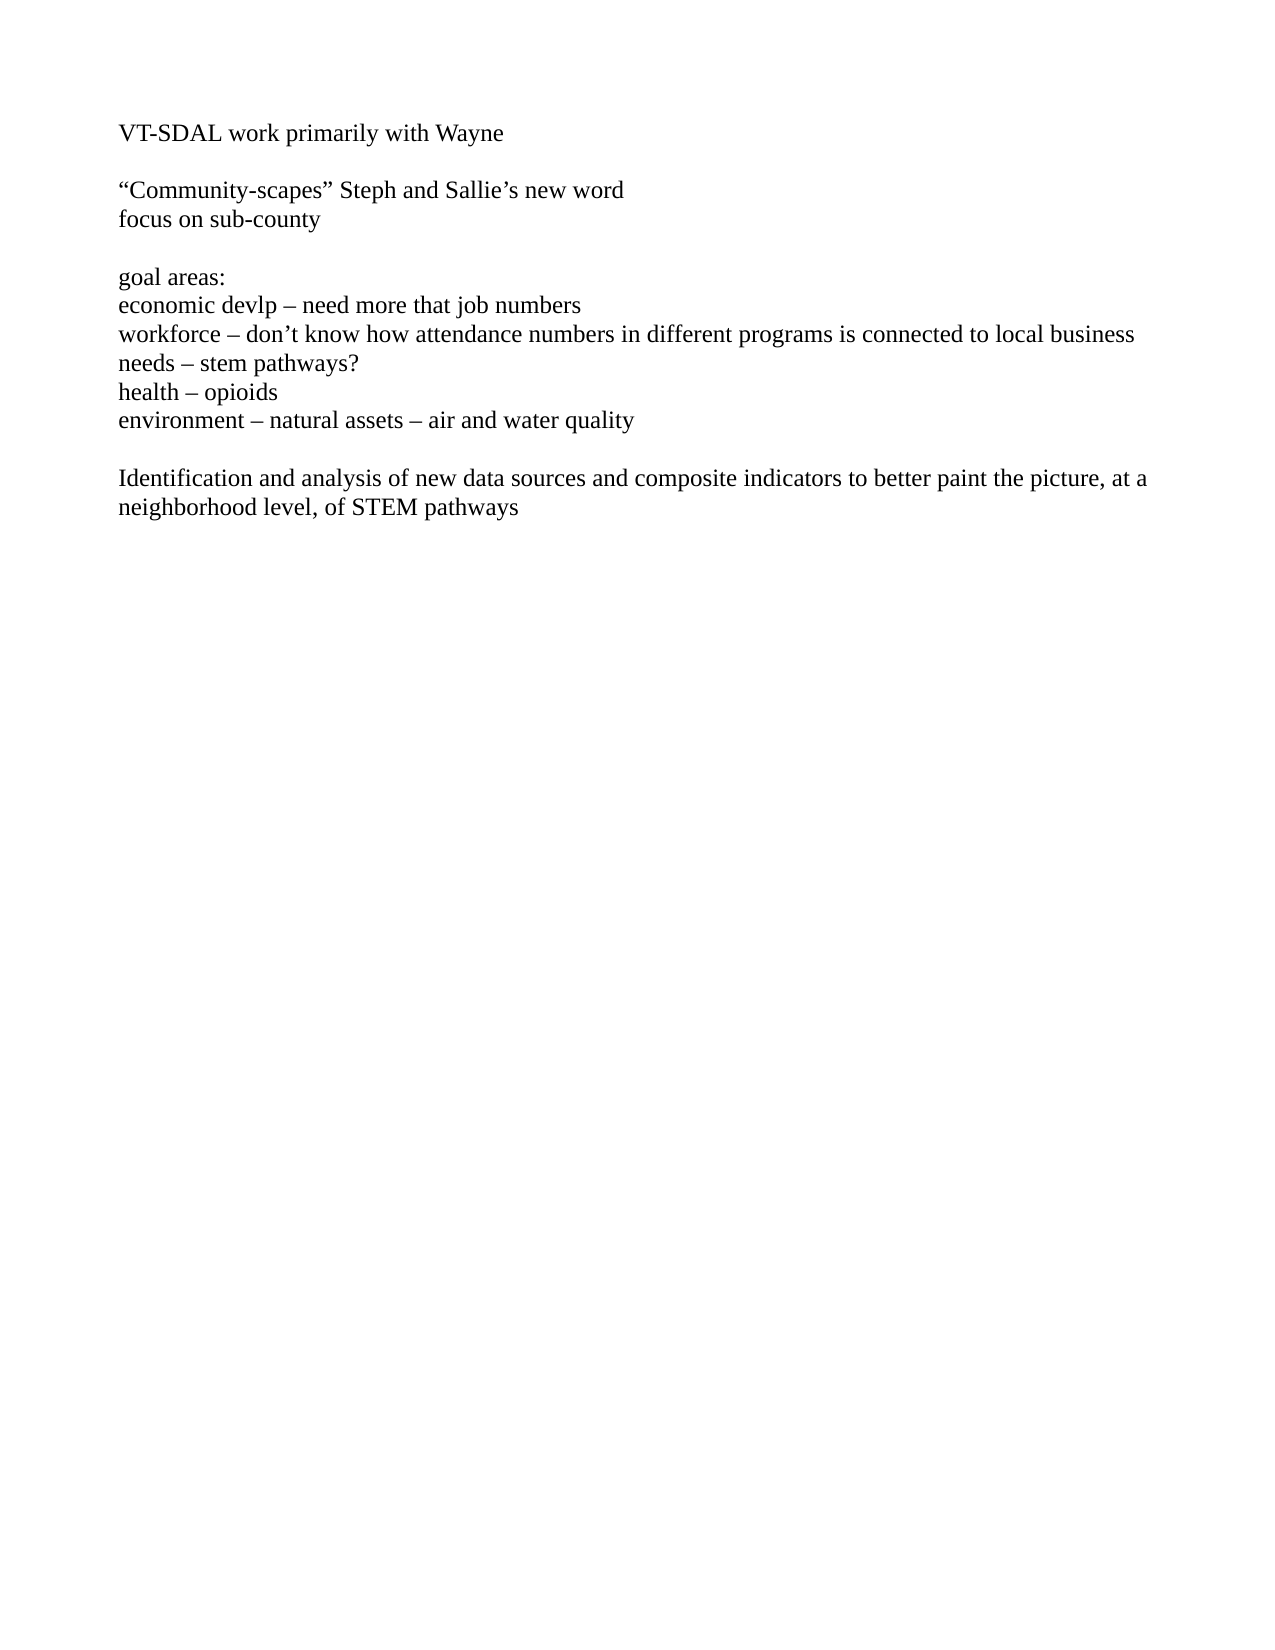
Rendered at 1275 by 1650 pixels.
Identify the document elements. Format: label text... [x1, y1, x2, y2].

text health – opioids [118, 377, 1157, 406]
text Identification and analysis of new data sources and composite indicators to better paint the picture, at a neighborhood level, of STEM pathways [118, 463, 1157, 521]
text focus on sub-county [118, 204, 1157, 233]
text workforce – don’t know how attendance numbers in different programs is connected to local business needs – stem pathways? [118, 319, 1157, 377]
text “Community-scapes” Steph and Sallie’s new word [118, 176, 1157, 204]
text environment – natural assets – air and water quality [118, 406, 1157, 434]
text goal areas: [118, 262, 1157, 291]
text VT-SDAL work primarily with Wayne [118, 118, 1157, 147]
text economic devlp – need more that job numbers [118, 291, 1157, 319]
